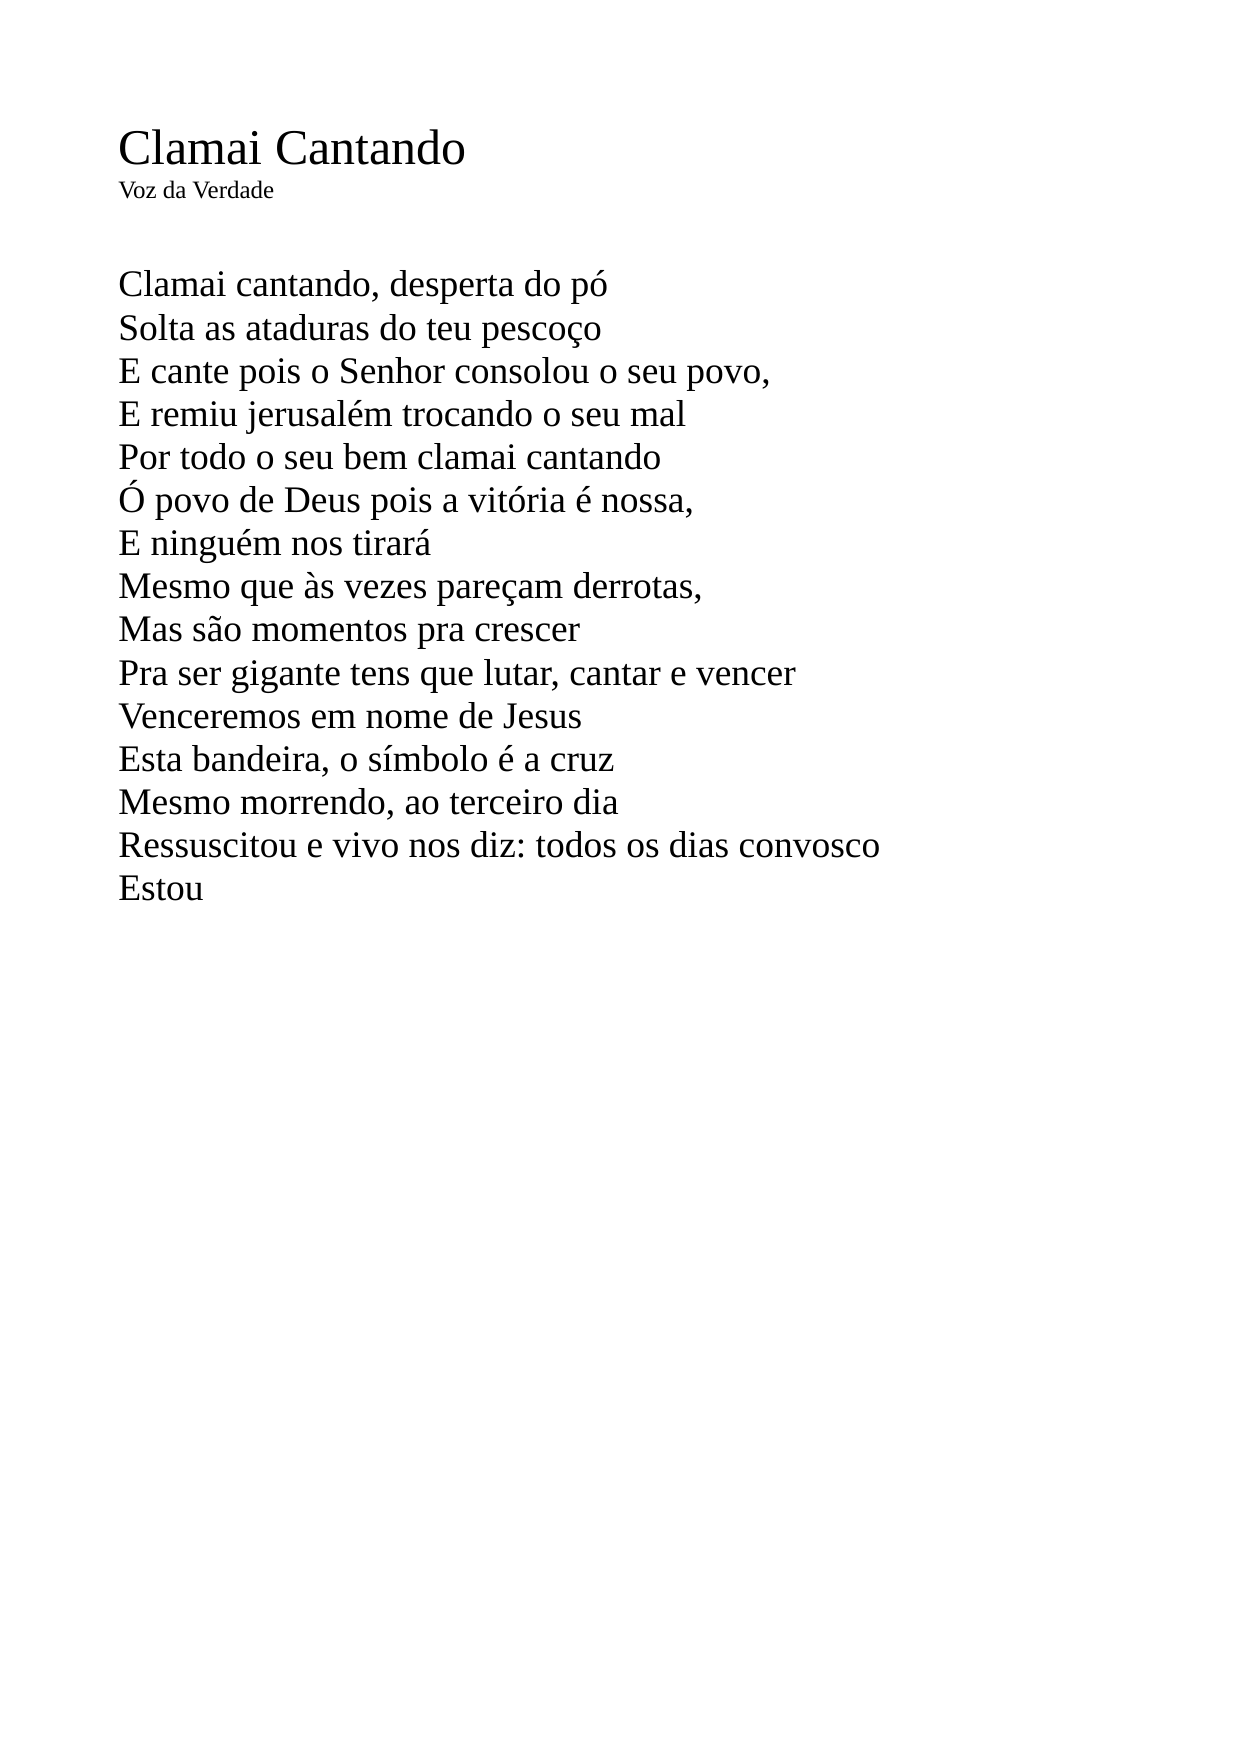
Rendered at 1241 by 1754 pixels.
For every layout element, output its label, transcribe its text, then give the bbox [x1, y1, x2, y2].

text Estou [118, 866, 1122, 909]
text Solta as ataduras do teu pescoço [118, 305, 1122, 348]
text Clamai cantando, desperta do pó [118, 262, 1122, 305]
text Mesmo morrendo, ao terceiro dia [118, 779, 1122, 822]
text Pra ser gigante tens que lutar, cantar e vencer [118, 650, 1122, 693]
text Ó povo de Deus pois a vitória é nossa, [118, 477, 1122, 521]
text Esta bandeira, o símbolo é a cruz [118, 736, 1122, 779]
text Mas são momentos pra crescer [118, 607, 1122, 650]
text Mesmo que às vezes pareçam derrotas, [118, 564, 1122, 607]
text E remiu jerusalém trocando o seu mal [118, 391, 1122, 434]
text Venceremos em nome de Jesus [118, 693, 1122, 736]
text E ninguém nos tirará [118, 521, 1122, 564]
text Por todo o seu bem clamai cantando [118, 434, 1122, 477]
text Voz da Verdade [118, 176, 1122, 204]
text Ressuscitou e vivo nos diz: todos os dias convosco [118, 822, 1122, 866]
text Clamai Cantando [118, 118, 1122, 176]
text E cante pois o Senhor consolou o seu povo, [118, 348, 1122, 391]
